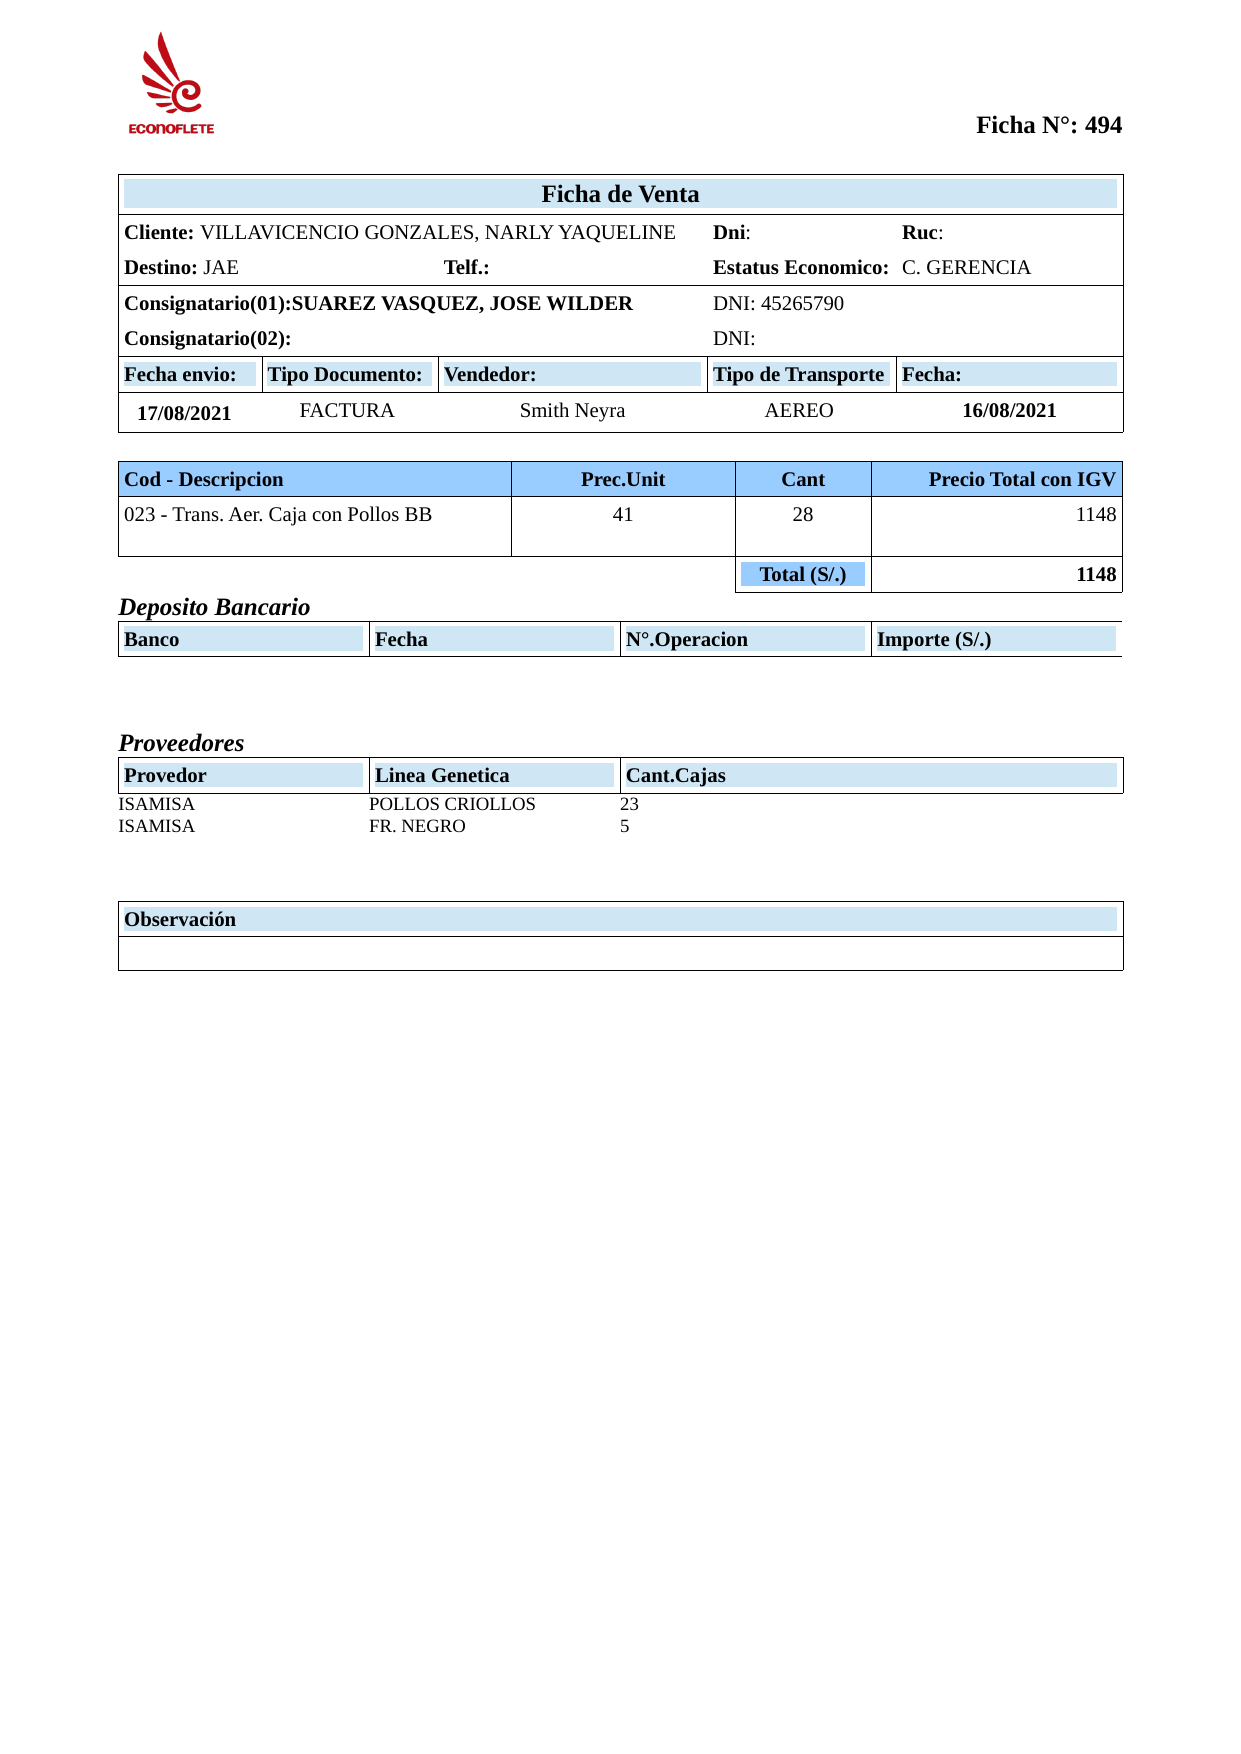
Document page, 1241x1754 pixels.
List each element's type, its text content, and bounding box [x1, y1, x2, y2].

table_header Banco [119, 622, 369, 656]
table_cell Tipo Documento: [263, 357, 438, 392]
table_cell POLLOS CRIOLLOS [369, 794, 620, 814]
table_cell ISAMISA [118, 794, 369, 814]
table_header Provedor [119, 758, 369, 793]
table_cell Consignatario(01):SUAREZ VASQUEZ, JOSE WILDER [119, 286, 707, 321]
table_header Fecha [370, 622, 620, 656]
table_cell 1148 [872, 557, 1122, 592]
table_cell [118, 858, 369, 879]
table_cell 1148 [872, 497, 1122, 556]
text Deposito Bancario [118, 592, 1122, 621]
table_cell [118, 836, 369, 858]
table_header Importe (S/.) [872, 622, 1122, 656]
table_cell [620, 858, 1123, 879]
table_cell [620, 879, 1123, 901]
table_cell DNI: 45265790 [707, 286, 1123, 321]
table_cell [369, 657, 620, 680]
table_header Cod - Descripcion [119, 462, 511, 496]
table_cell [119, 937, 1123, 969]
table_cell [369, 705, 620, 728]
table_header Precio Total con IGV [872, 462, 1122, 496]
table_header Ficha de Venta [119, 175, 1123, 214]
table_cell [620, 705, 871, 728]
table_cell 5 [620, 815, 1123, 836]
table_cell 16/08/2021 [896, 393, 1123, 432]
table_cell [118, 879, 369, 901]
text Proveedores [118, 728, 1122, 757]
table_cell Ruc: [896, 215, 1123, 249]
table_cell [118, 557, 511, 592]
table_cell Estatus Economico: [707, 249, 896, 285]
table_cell 023 - Trans. Aer. Caja con Pollos BB [119, 497, 511, 556]
table_cell 41 [512, 497, 735, 556]
table_header Prec.Unit [512, 462, 735, 496]
picture [118, 31, 225, 134]
table_cell FACTURA [262, 393, 438, 432]
table_cell [369, 858, 620, 879]
table_cell [369, 879, 620, 901]
table_cell FR. NEGRO [369, 815, 620, 836]
table_cell Smith Neyra [438, 393, 707, 432]
table_cell Dni: [707, 215, 896, 249]
table_header Observación [119, 902, 1123, 936]
table_cell Fecha: [897, 357, 1123, 392]
table_cell [369, 680, 620, 704]
table_cell Telf.: [438, 249, 707, 285]
table_header Linea Genetica [370, 758, 620, 793]
table_cell 28 [736, 497, 871, 556]
table_cell ISAMISA [118, 815, 369, 836]
table_cell Destino: JAE [119, 249, 438, 285]
table_cell 17/08/2021 [119, 393, 262, 432]
table_cell Cliente: VILLAVICENCIO GONZALES, NARLY YAQUELINE [119, 215, 707, 249]
table_header Cant.Cajas [621, 758, 1123, 793]
table_cell [118, 705, 369, 728]
table_cell [511, 557, 735, 592]
table_cell Fecha envio: [119, 357, 262, 392]
table_cell [369, 836, 620, 858]
table_header Cant [736, 462, 871, 496]
table_cell [871, 657, 1122, 680]
table_cell Vendedor: [439, 357, 707, 392]
table_cell DNI: [707, 321, 1123, 356]
table_cell Total (S/.) [736, 557, 871, 592]
table_cell [118, 657, 369, 680]
table_cell Tipo de Transporte [708, 357, 896, 392]
table_cell 23 [620, 794, 1123, 814]
table_cell C. GERENCIA [896, 249, 1123, 285]
table_cell [118, 680, 369, 704]
table_cell Consignatario(02): [119, 321, 707, 356]
table_cell [871, 705, 1122, 728]
table_cell AEREO [707, 393, 896, 432]
table_cell [871, 680, 1122, 704]
table_cell [620, 836, 1123, 858]
table_cell [620, 657, 871, 680]
table_cell [620, 680, 871, 704]
table_header N°.Operacion [621, 622, 871, 656]
